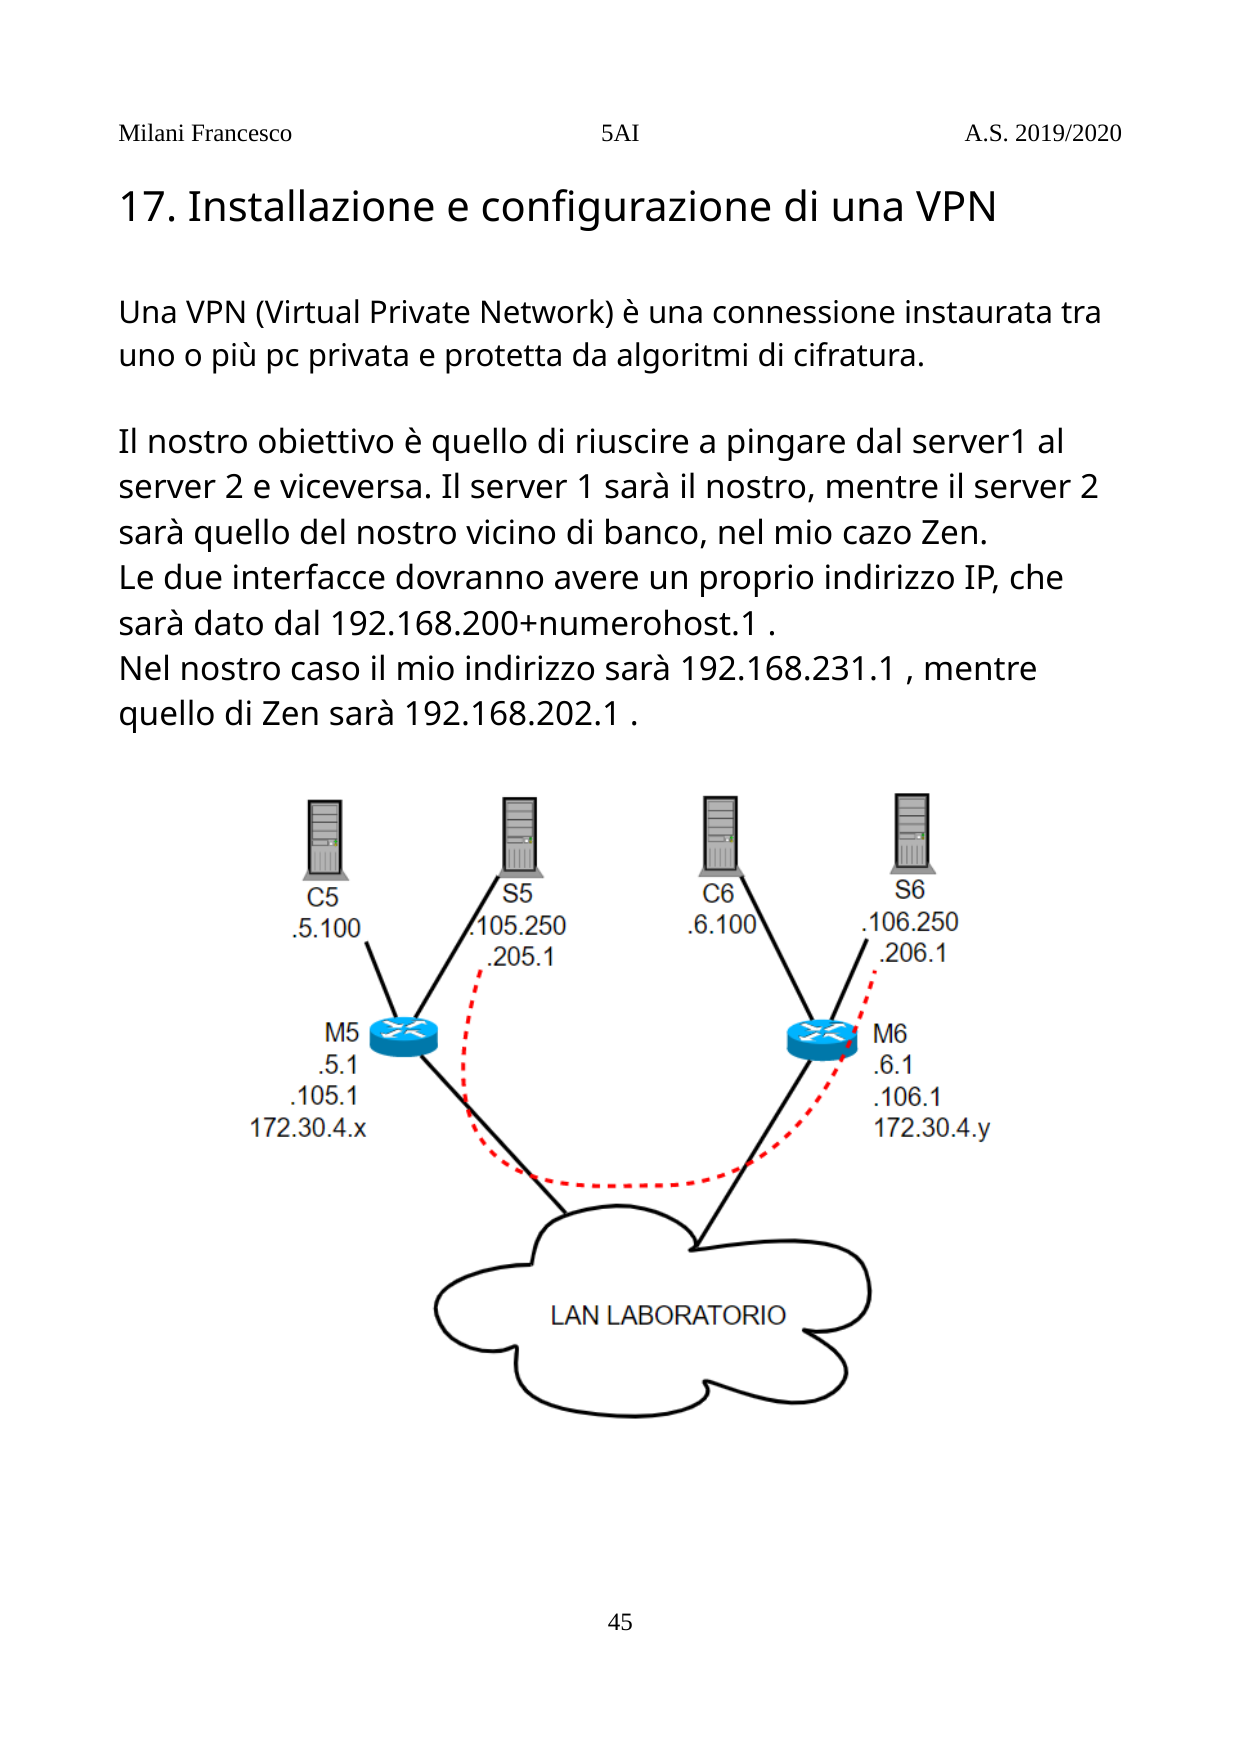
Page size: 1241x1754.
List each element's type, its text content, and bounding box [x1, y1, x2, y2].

text 17. Installazione e configurazione di una VPN [118, 176, 1122, 233]
text Nel nostro caso il mio indirizzo sarà 192.168.231.1 , mentre quello di Zen sarà 192.168.202.1 . [118, 645, 1122, 736]
picture [245, 787, 999, 1438]
text Il nostro obiettivo è quello di riuscire a pingare dal server1 al server 2 e viceversa. Il server 1 sarà il nostro, mentre il server 2 sarà quello del nostro vicino di banco, nel mio cazo Zen. [118, 418, 1122, 554]
text Una VPN (Virtual Private Network) è una connessione instaurata tra uno o più pc privata e protetta da algoritmi di cifratura. [118, 290, 1122, 375]
text Le due interfacce dovranno avere un proprio indirizzo IP, che sarà dato dal 192.168.200+numerohost.1 . [118, 554, 1122, 645]
